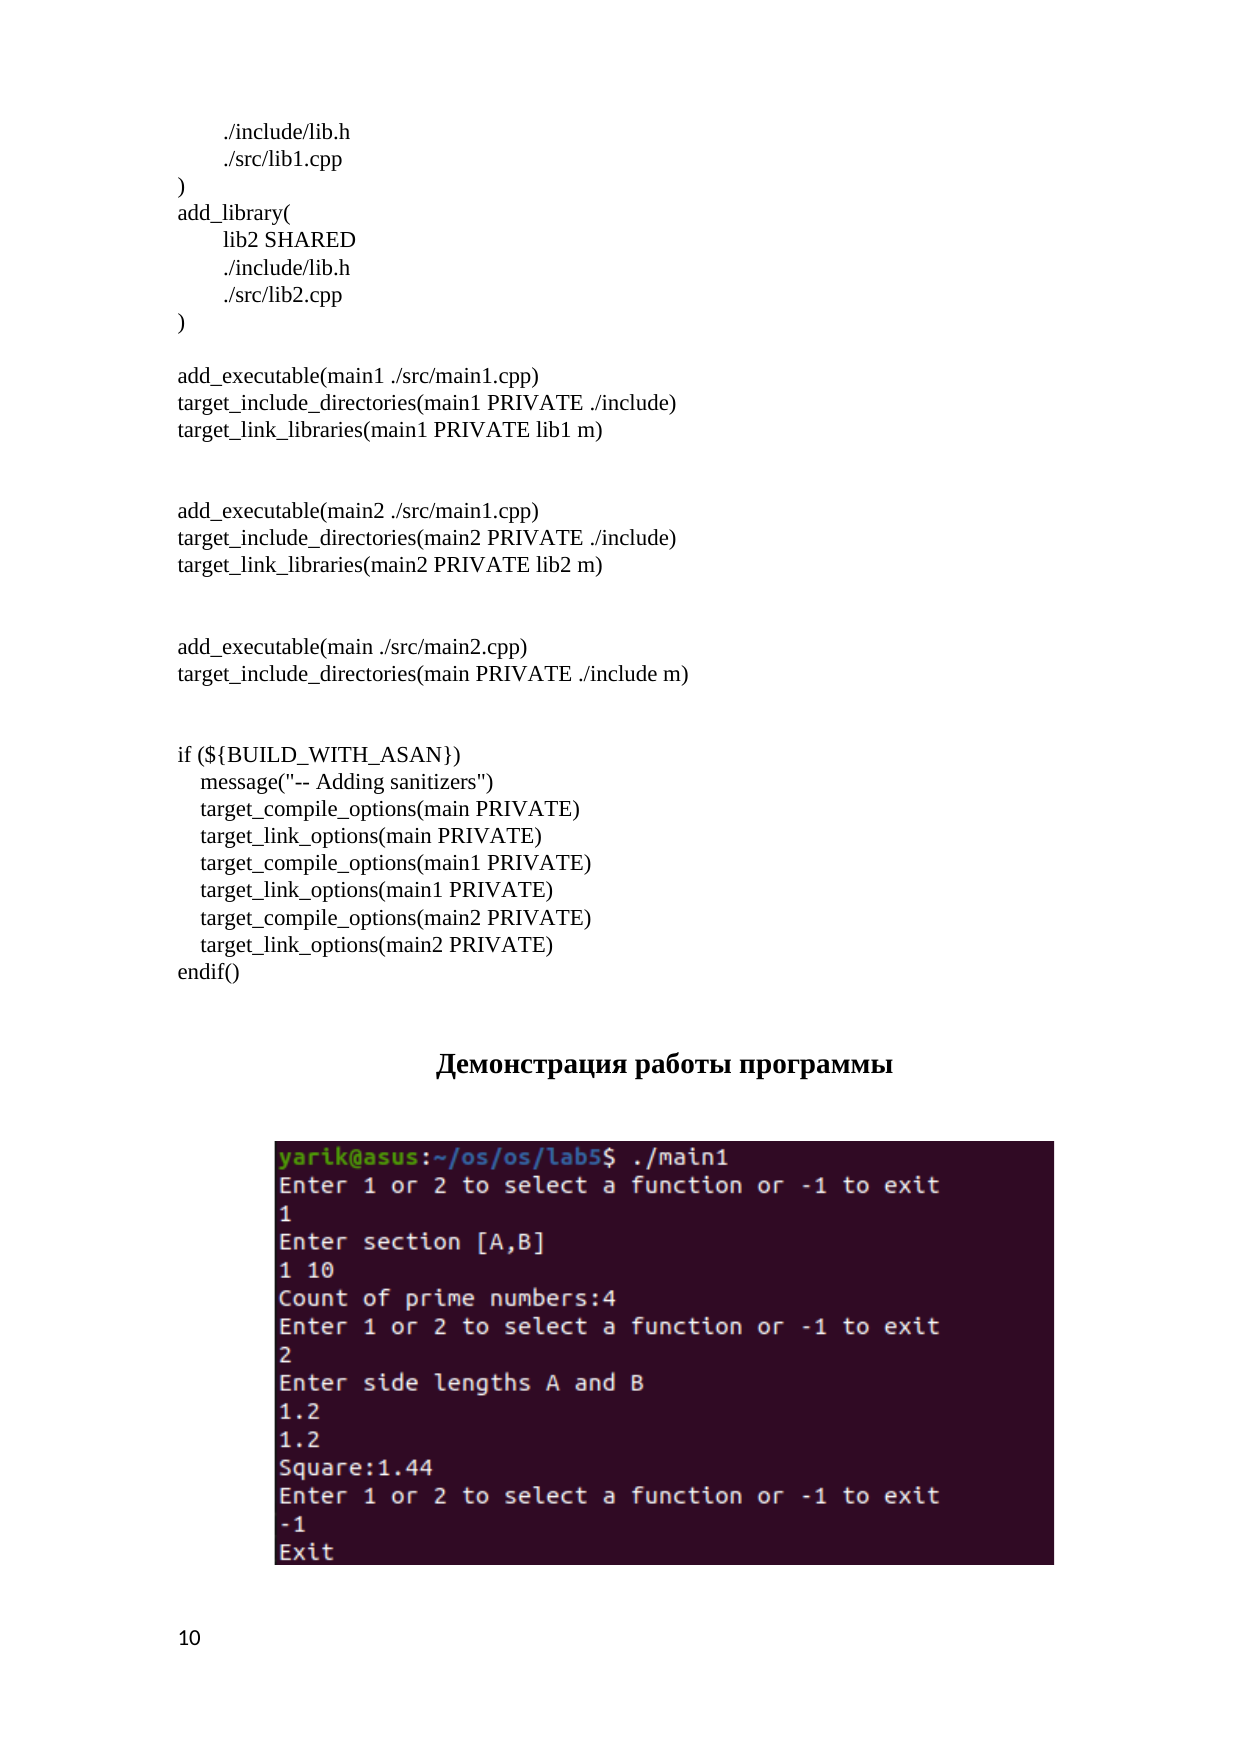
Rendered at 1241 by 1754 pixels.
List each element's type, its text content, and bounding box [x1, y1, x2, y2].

text target_link_options(main1 PRIVATE) [177, 876, 1152, 903]
text target_link_options(main2 PRIVATE) [177, 931, 1152, 957]
text target_include_directories(main2 PRIVATE ./include) [177, 524, 1152, 551]
text ./include/lib.h [177, 253, 1152, 280]
text target_compile_options(main2 PRIVATE) [177, 903, 1152, 930]
text add_executable(main1 ./src/main1.cpp) [177, 362, 1152, 388]
text ./src/lib1.cpp [177, 145, 1152, 172]
text target_link_libraries(main2 PRIVATE lib2 m) [177, 551, 1152, 578]
text target_link_libraries(main1 PRIVATE lib1 m) [177, 416, 1152, 442]
text add_library( [177, 199, 1152, 226]
text message("-- Adding sanitizers") [177, 768, 1152, 794]
text ) [177, 172, 1152, 199]
text ./src/lib2.cpp [177, 281, 1152, 307]
text lib2 SHARED [177, 226, 1152, 253]
text target_include_directories(main PRIVATE ./include m) [177, 660, 1152, 686]
text target_compile_options(main1 PRIVATE) [177, 849, 1152, 876]
text ./include/lib.h [177, 118, 1152, 144]
text target_include_directories(main1 PRIVATE ./include) [177, 389, 1152, 415]
text endif() [177, 958, 1152, 984]
text ) [177, 308, 1152, 334]
text add_executable(main ./src/main2.cpp) [177, 633, 1152, 659]
text target_link_options(main PRIVATE) [177, 822, 1152, 849]
text target_compile_options(main PRIVATE) [177, 795, 1152, 822]
text add_executable(main2 ./src/main1.cpp) [177, 497, 1152, 524]
text if (${BUILD_WITH_ASAN}) [177, 741, 1152, 767]
text Демонстрация работы программы [177, 1046, 1152, 1079]
picture [274, 1141, 1055, 1565]
